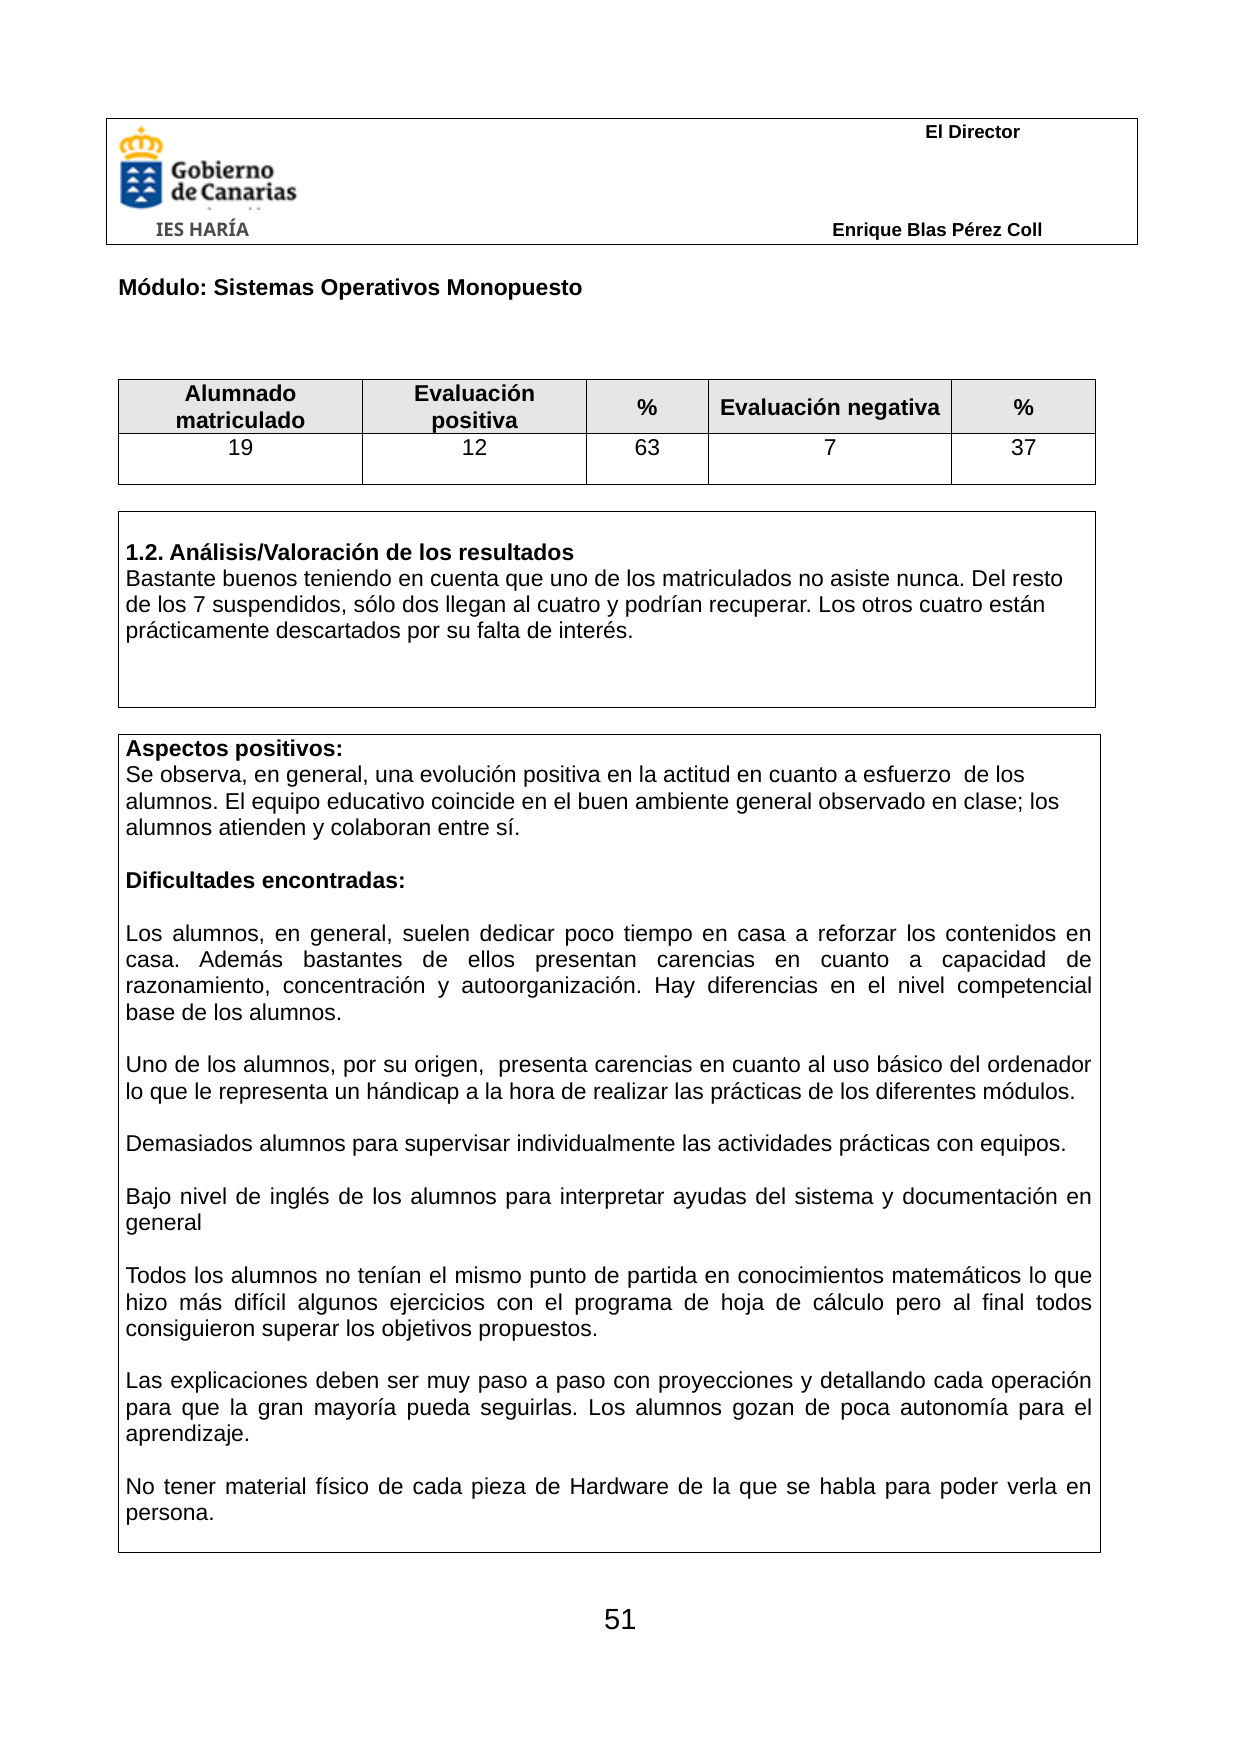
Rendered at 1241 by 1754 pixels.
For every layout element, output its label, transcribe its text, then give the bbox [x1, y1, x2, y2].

table_header % [952, 380, 1095, 433]
table_cell 12 [363, 434, 586, 484]
table_cell 19 [119, 434, 362, 484]
table_header Evaluación positiva [363, 380, 586, 433]
table_header Evaluación negativa [709, 380, 951, 433]
text Módulo: Sistemas Operativos Monopuesto [118, 274, 1122, 300]
table_cell 37 [952, 434, 1095, 484]
table_header Análisis/Valoración de los resultados Bastante buenos teniendo en cuenta que uno de los matriculados no asiste nunca. Del resto de los 7 suspendidos, sólo dos llegan al cuatro y podrían recuperar. Los otros cuatro están prácticamente descartados por su falta de interés. [119, 512, 1095, 707]
table_header Alumnado matriculado [119, 380, 362, 433]
picture [115, 123, 300, 210]
table_cell 63 [587, 434, 708, 484]
table_cell 7 [709, 434, 951, 484]
table_header % [587, 380, 708, 433]
table_header Aspectos positivos: Se observa, en general, una evolución positiva en la actitud en cuanto a esfuerzo de los alumnos. El equipo educativo coincide en el buen ambiente general observado en clase; los alumnos atienden y colaboran entre sí. Dificultades encontradas: Los alumnos, en general, suelen dedicar poco tiempo en casa a reforzar los contenidos en casa. Además bastantes de ellos presentan carencias en cuanto a capacidad de razonamiento, concentración y autoorganización. Hay diferencias en el nivel competencial base de los alumnos. Uno de los alumnos, por su origen, presenta carencias en cuanto al uso básico del ordenador lo que le representa un hándicap a la hora de realizar las prácticas de los diferentes módulos. Demasiados alumnos para supervisar individualmente las actividades prácticas con equipos. Bajo nivel de inglés de los alumnos para interpretar ayudas del sistema y documentación en general Todos los alumnos no tenían el mismo punto de partida en conocimientos matemáticos lo que hizo más difícil algunos ejercicios con el programa de hoja de cálculo pero al final todos consiguieron superar los objetivos propuestos. Las explicaciones deben ser muy paso a paso con proyecciones y detallando cada operación para que la gran mayoría pueda seguirlas. Los alumnos gozan de poca autonomía para el aprendizaje. No tener material físico de cada pieza de Hardware de la que se habla para poder verla en persona. [119, 735, 1100, 1552]
